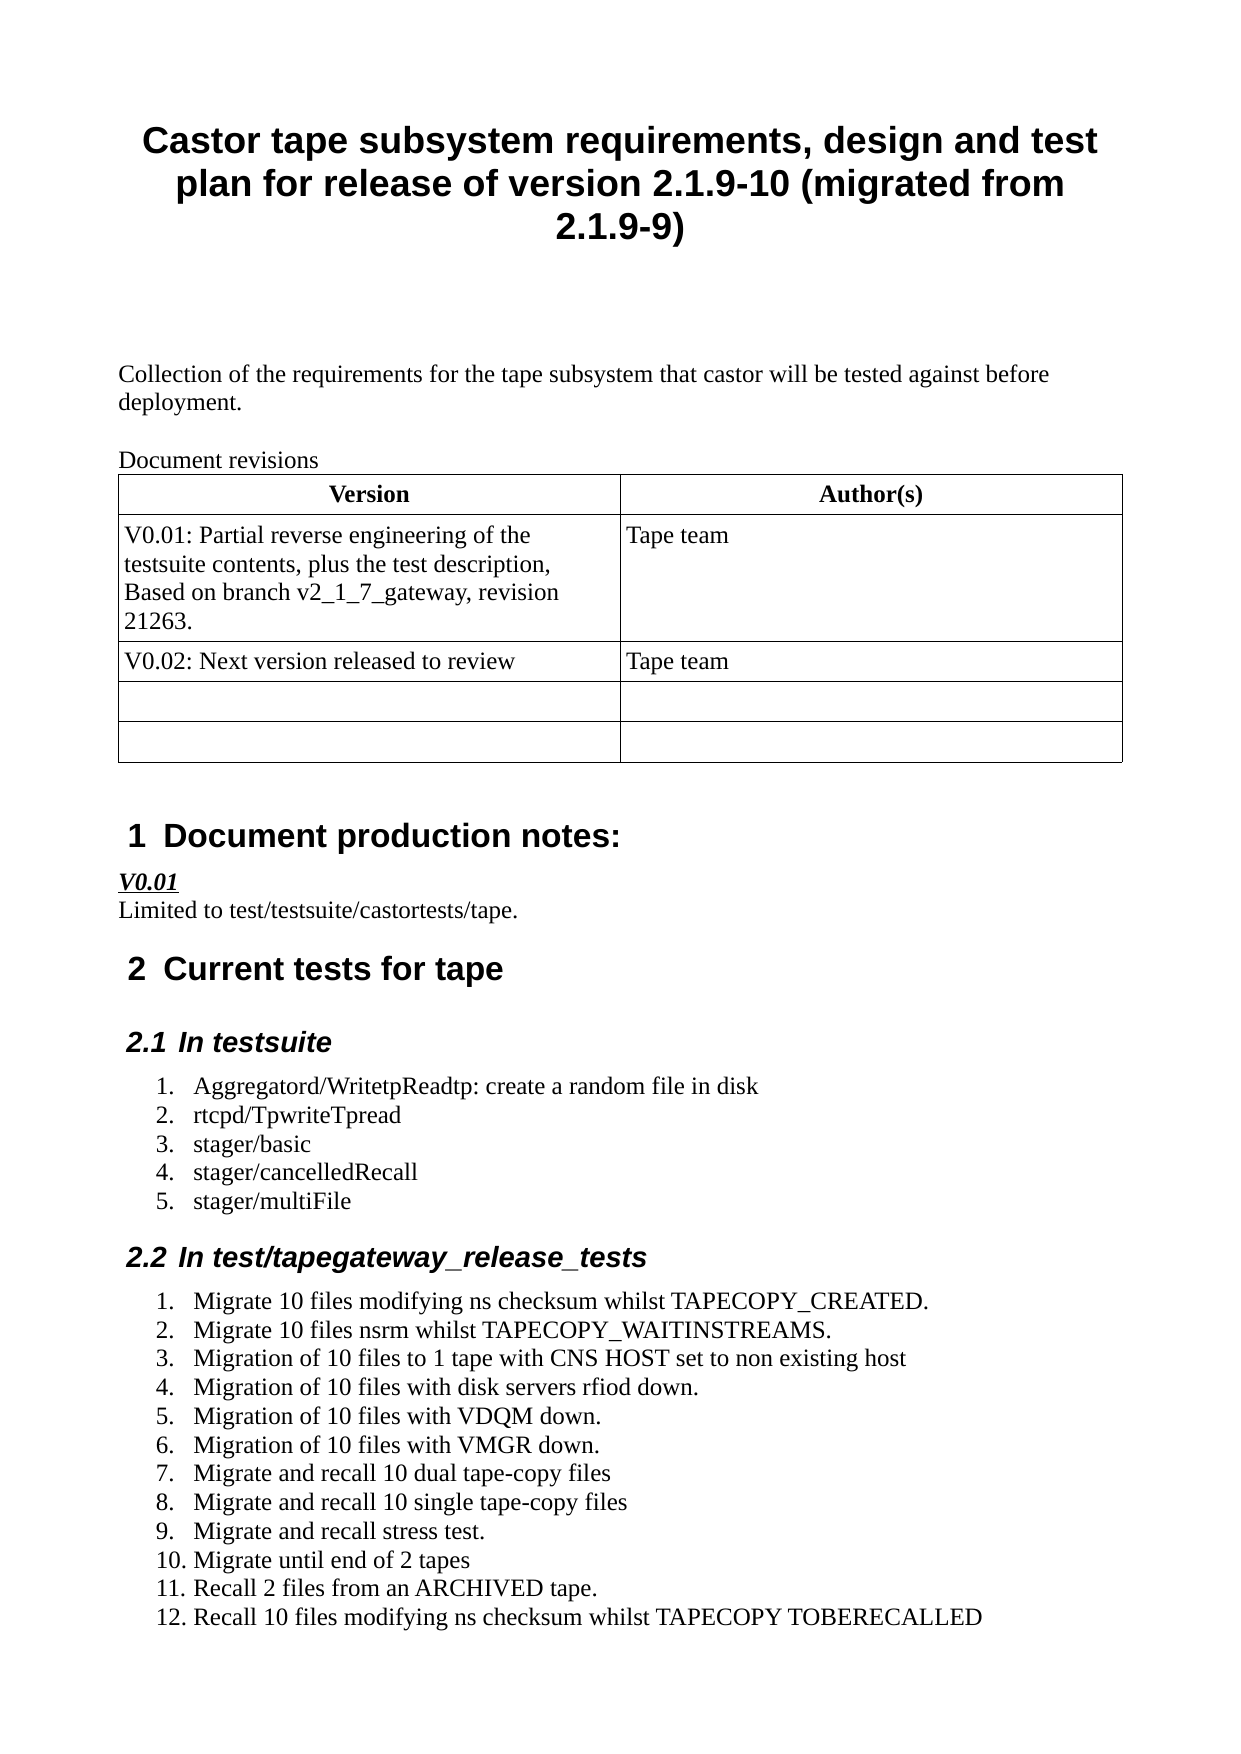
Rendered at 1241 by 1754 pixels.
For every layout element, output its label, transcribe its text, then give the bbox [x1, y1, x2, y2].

subtitle In testsuite [118, 1025, 1122, 1059]
subtitle Document production notes: [118, 815, 1122, 854]
list Aggregatord/WritetpReadtp: create a random file in disk [156, 1071, 1122, 1100]
list Migration of 10 files with VDQM down. [156, 1401, 1122, 1430]
table_cell [119, 682, 620, 721]
text Limited to test/testsuite/castortests/tape. [118, 895, 1122, 924]
list Migrate 10 files modifying ns checksum whilst TAPECOPY_CREATED. [156, 1286, 1122, 1315]
text V0.01 [118, 867, 1122, 895]
table_cell V0.01: Partial reverse engineering of the testsuite contents, plus the test description, Based on branch v2_1_7_gateway, revision 21263. [119, 515, 620, 641]
text Collection of the requirements for the tape subsystem that castor will be tested against before deployment. [118, 359, 1122, 416]
table_cell [621, 682, 1122, 721]
list Recall 2 files from an ARCHIVED tape. [156, 1573, 1122, 1602]
subtitle Current tests for tape [118, 949, 1122, 988]
list stager/basic [156, 1129, 1122, 1157]
table_cell Tape team [621, 515, 1122, 641]
list Recall 10 files modifying ns checksum whilst TAPECOPY TOBERECALLED [156, 1602, 1122, 1631]
table_header Version [119, 475, 620, 514]
text Castor tape subsystem requirements, design and test plan for release of version 2.1.9-10 (migrated from 2.1.9-9) [118, 118, 1122, 247]
list rtcpd/TpwriteTpread [156, 1100, 1122, 1129]
table_cell Tape team [621, 642, 1122, 681]
table_cell [621, 722, 1122, 762]
list Migrate and recall 10 dual tape-copy files [156, 1458, 1122, 1487]
list Migrate 10 files nsrm whilst TAPECOPY_WAITINSTREAMS. [156, 1315, 1122, 1343]
list stager/multiFile [156, 1186, 1122, 1215]
list Migrate and recall 10 single tape-copy files [156, 1487, 1122, 1516]
text Document revisions [118, 445, 1122, 474]
table_cell [119, 722, 620, 762]
list stager/cancelledRecall [156, 1157, 1122, 1186]
list Migration of 10 files with disk servers rfiod down. [156, 1372, 1122, 1401]
table_cell V0.02: Next version released to review [119, 642, 620, 681]
list Migrate and recall stress test. [156, 1516, 1122, 1545]
list Migration of 10 files to 1 tape with CNS HOST set to non existing host [156, 1343, 1122, 1372]
list Migration of 10 files with VMGR down. [156, 1430, 1122, 1458]
table_header Author(s) [621, 475, 1122, 514]
subtitle In test/tapegateway_release_tests [118, 1240, 1122, 1273]
list Migrate until end of 2 tapes [156, 1545, 1122, 1573]
